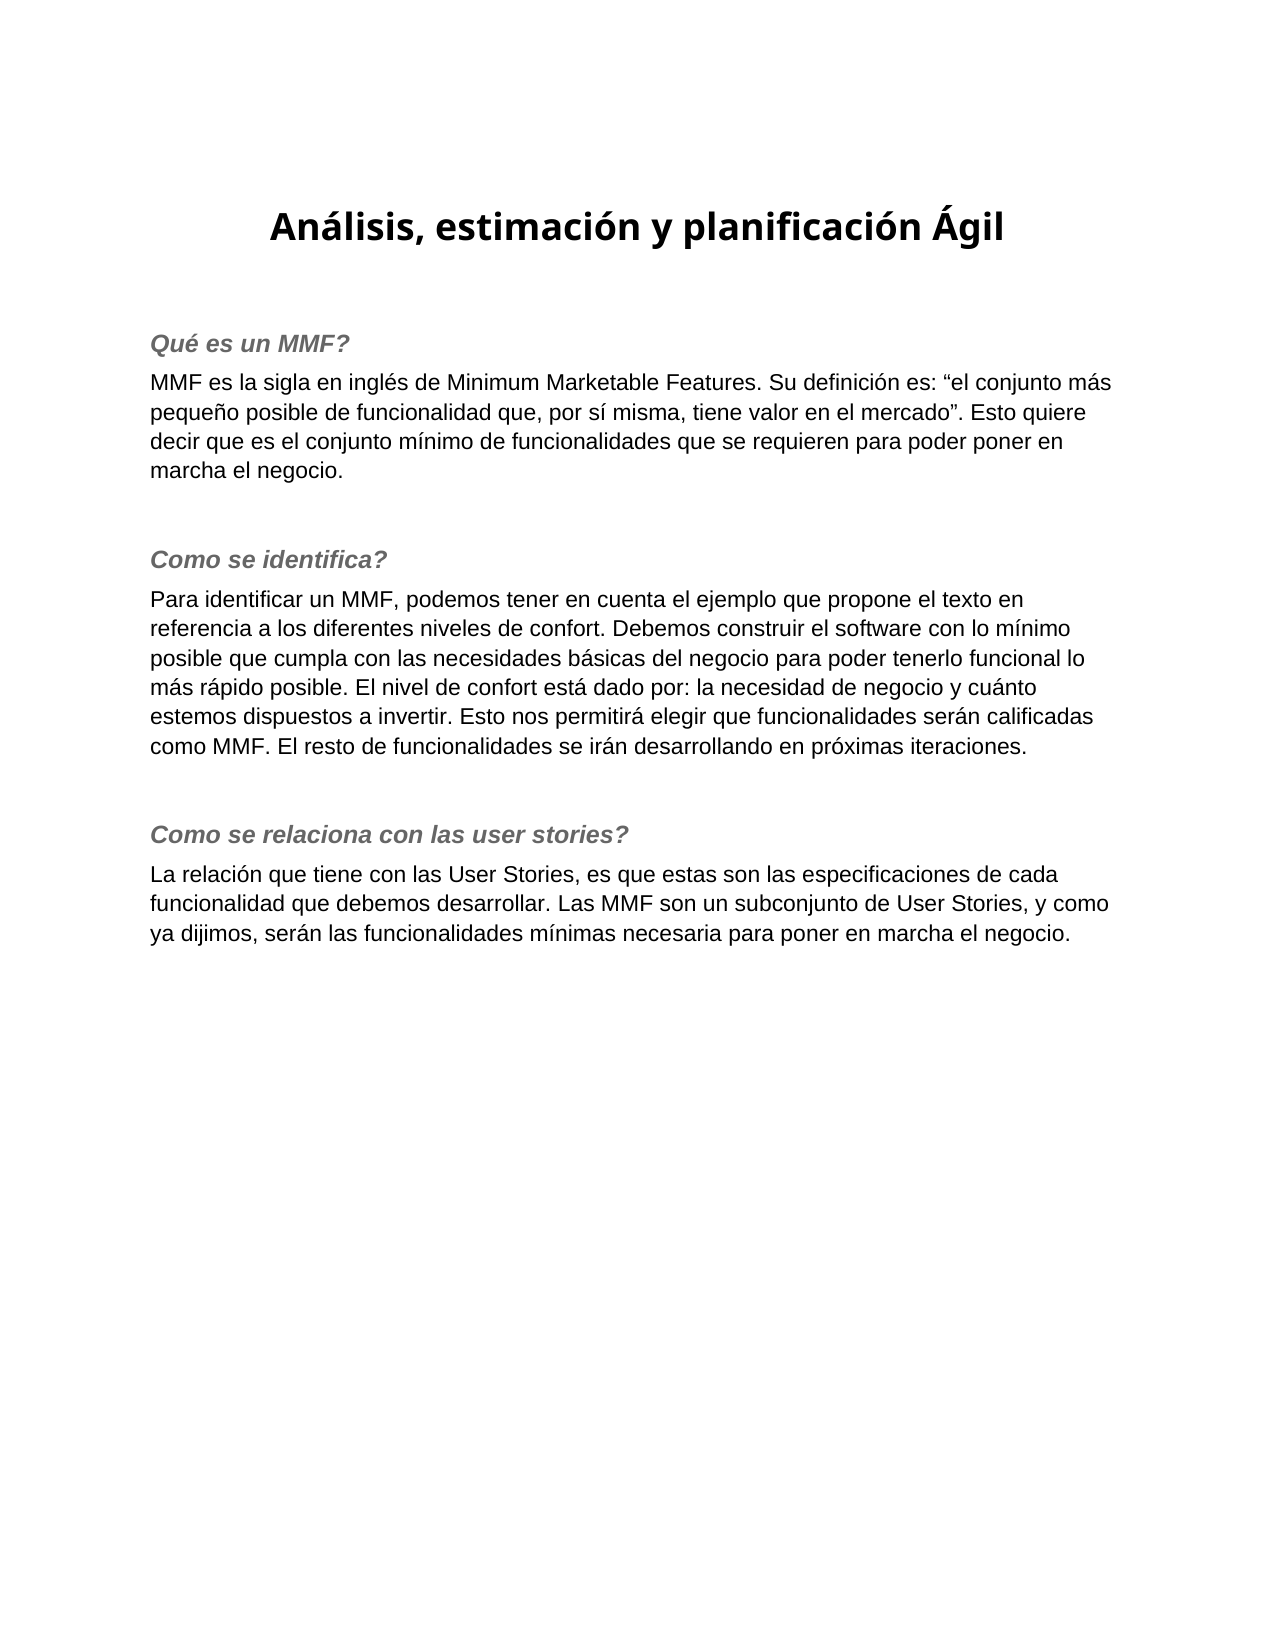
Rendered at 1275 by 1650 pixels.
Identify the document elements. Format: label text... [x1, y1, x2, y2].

subtitle Análisis, estimación y planificación Ágil [150, 200, 1125, 251]
subtitle Como se relaciona con las user stories? [150, 821, 1125, 849]
text MMF es la sigla en inglés de Minimum Marketable Features. Su definición es: “el conjunto más pequeño posible de funcionalidad que, por sí misma, tiene valor en el mercado”. Esto quiere decir que es el conjunto mínimo de funcionalidades que se requieren para poder poner en marcha el negocio. [150, 370, 1125, 484]
text Para identificar un MMF, podemos tener en cuenta el ejemplo que propone el texto en referencia a los diferentes niveles de confort. Debemos construir el software con lo mínimo posible que cumpla con las necesidades básicas del negocio para poder tenerlo funcional lo más rápido posible. El nivel de confort está dado por: la necesidad de negocio y cuánto estemos dispuestos a invertir. Esto nos permitirá elegir que funcionalidades serán calificadas como MMF. El resto de funcionalidades se irán desarrollando en próximas iteraciones. [150, 587, 1125, 759]
subtitle Como se identifica? [150, 546, 1125, 574]
text La relación que tiene con las User Stories, es que estas son las especificaciones de cada funcionalidad que debemos desarrollar. Las MMF son un subconjunto de User Stories, y como ya dijimos, serán las funcionalidades mínimas necesaria para poner en marcha el negocio. [150, 862, 1125, 946]
subtitle Qué es un MMF? [150, 330, 1125, 358]
